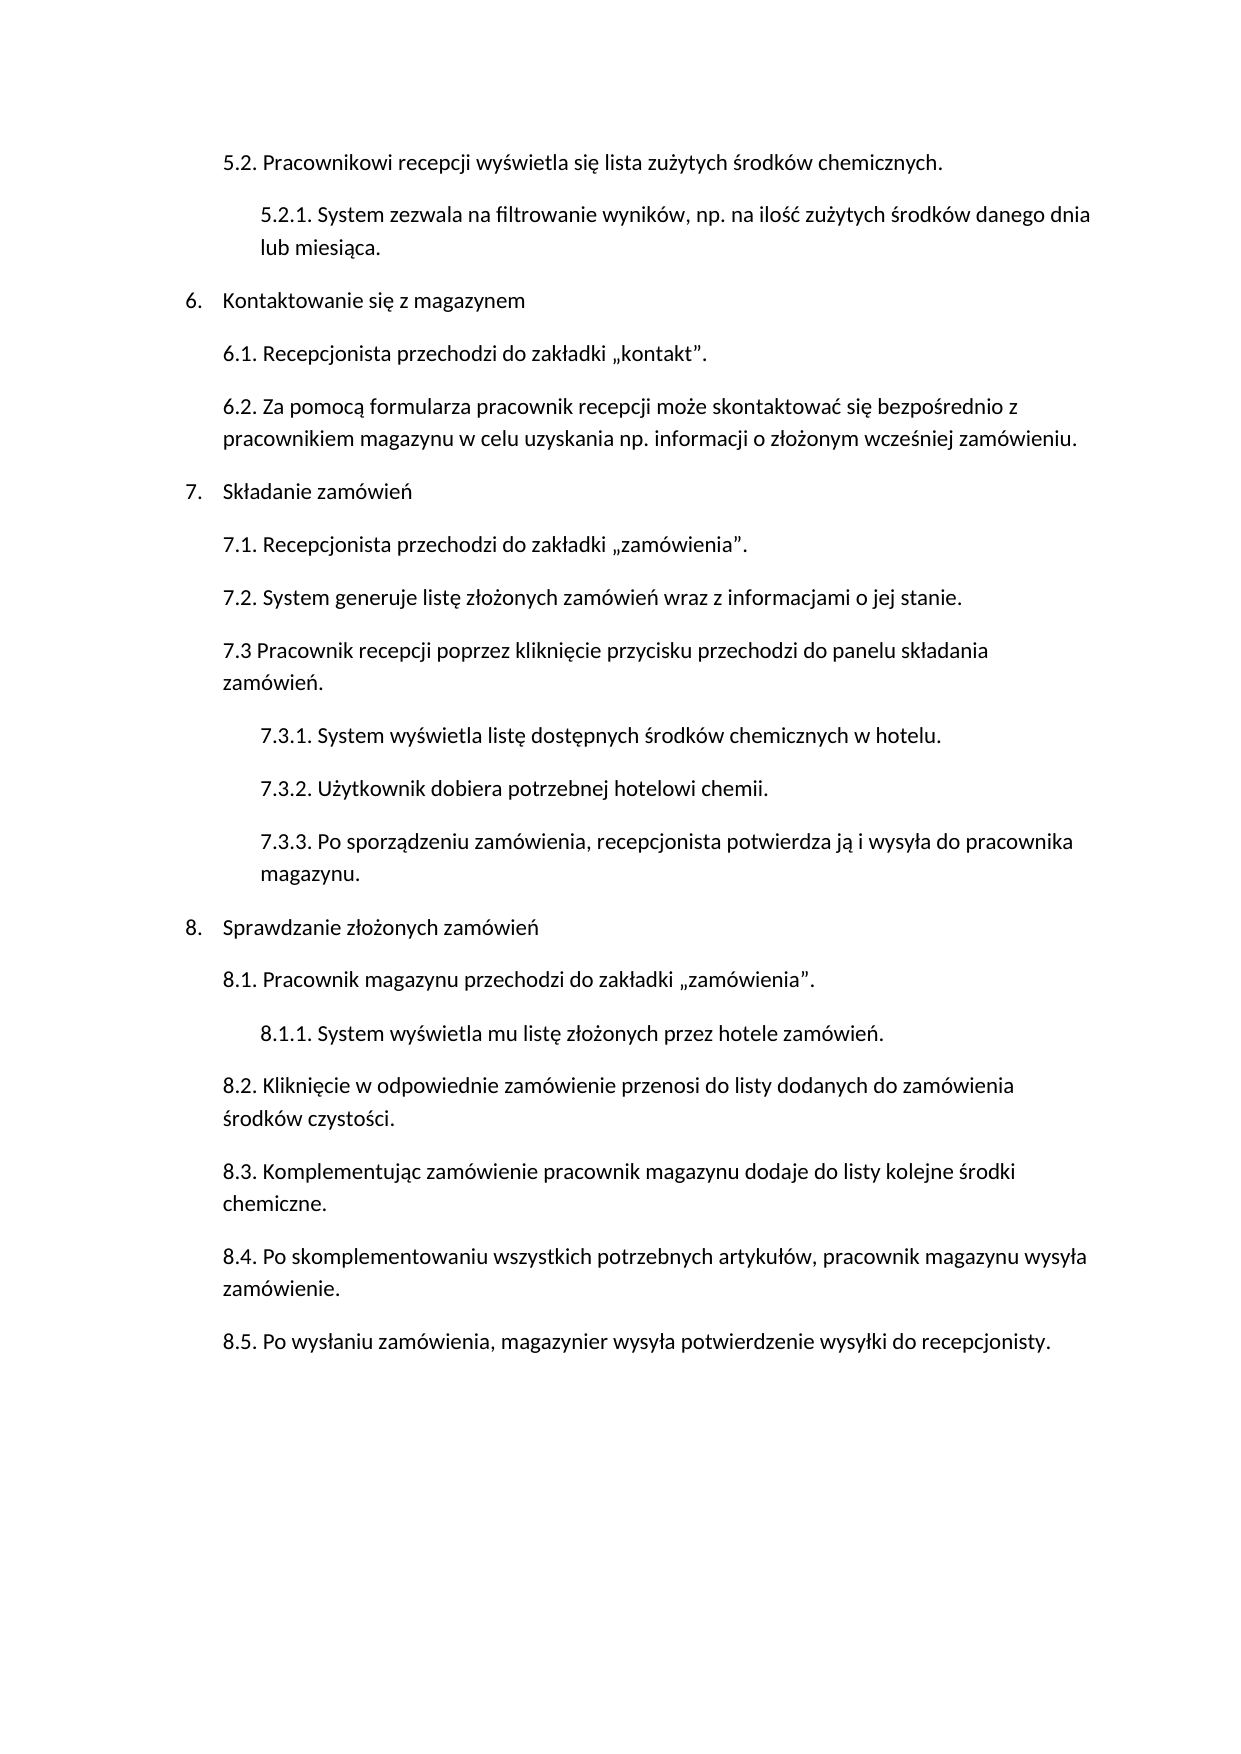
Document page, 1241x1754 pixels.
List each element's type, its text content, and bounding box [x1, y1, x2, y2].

list 8.1. Pracownik magazynu przechodzi do zakładki „zamówienia”. [185, 966, 1093, 994]
list 7.3 Pracownik recepcji poprzez kliknięcie przycisku przechodzi do panelu składania zamówień. [185, 636, 1093, 696]
list 8.3. Komplementując zamówienie pracownik magazynu dodaje do listy kolejne środki chemiczne. [185, 1157, 1093, 1217]
list 7.3.1. System wyświetla listę dostępnych środków chemicznych w hotelu. [223, 721, 1093, 749]
list 8.2. Kliknięcie w odpowiednie zamówienie przenosi do listy dodanych do zamówienia środków czystości. [185, 1072, 1093, 1132]
list Składanie zamówień [185, 477, 1093, 505]
list 5.2.1. System zezwala na filtrowanie wyników, np. na ilość zużytych środków danego dnia lub miesiąca. [223, 201, 1093, 261]
list 7.2. System generuje listę złożonych zamówień wraz z informacjami o jej stanie. [185, 583, 1093, 611]
list 7.3.2. Użytkownik dobiera potrzebnej hotelowi chemii. [223, 774, 1093, 802]
list 7.3.3. Po sporządzeniu zamówienia, recepcjonista potwierdza ją i wysyła do pracownika magazynu. [223, 827, 1093, 888]
list Sprawdzanie złożonych zamówień [185, 913, 1093, 941]
list 5.2. Pracownikowi recepcji wyświetla się lista zużytych środków chemicznych. [185, 148, 1093, 176]
list Kontaktowanie się z magazynem [185, 286, 1093, 314]
list 6.1. Recepcjonista przechodzi do zakładki „kontakt”. [185, 339, 1093, 367]
list 7.1. Recepcjonista przechodzi do zakładki „zamówienia”. [185, 530, 1093, 558]
list 6.2. Za pomocą formularza pracownik recepcji może skontaktować się bezpośrednio z pracownikiem magazynu w celu uzyskania np. informacji o złożonym wcześniej zamówieniu. [185, 392, 1093, 452]
list 8.5. Po wysłaniu zamówienia, magazynier wysyła potwierdzenie wysyłki do recepcjonisty. [185, 1327, 1093, 1355]
list 8.1.1. System wyświetla mu listę złożonych przez hotele zamówień. [223, 1019, 1093, 1047]
list 8.4. Po skomplementowaniu wszystkich potrzebnych artykułów, pracownik magazynu wysyła zamówienie. [185, 1242, 1093, 1302]
